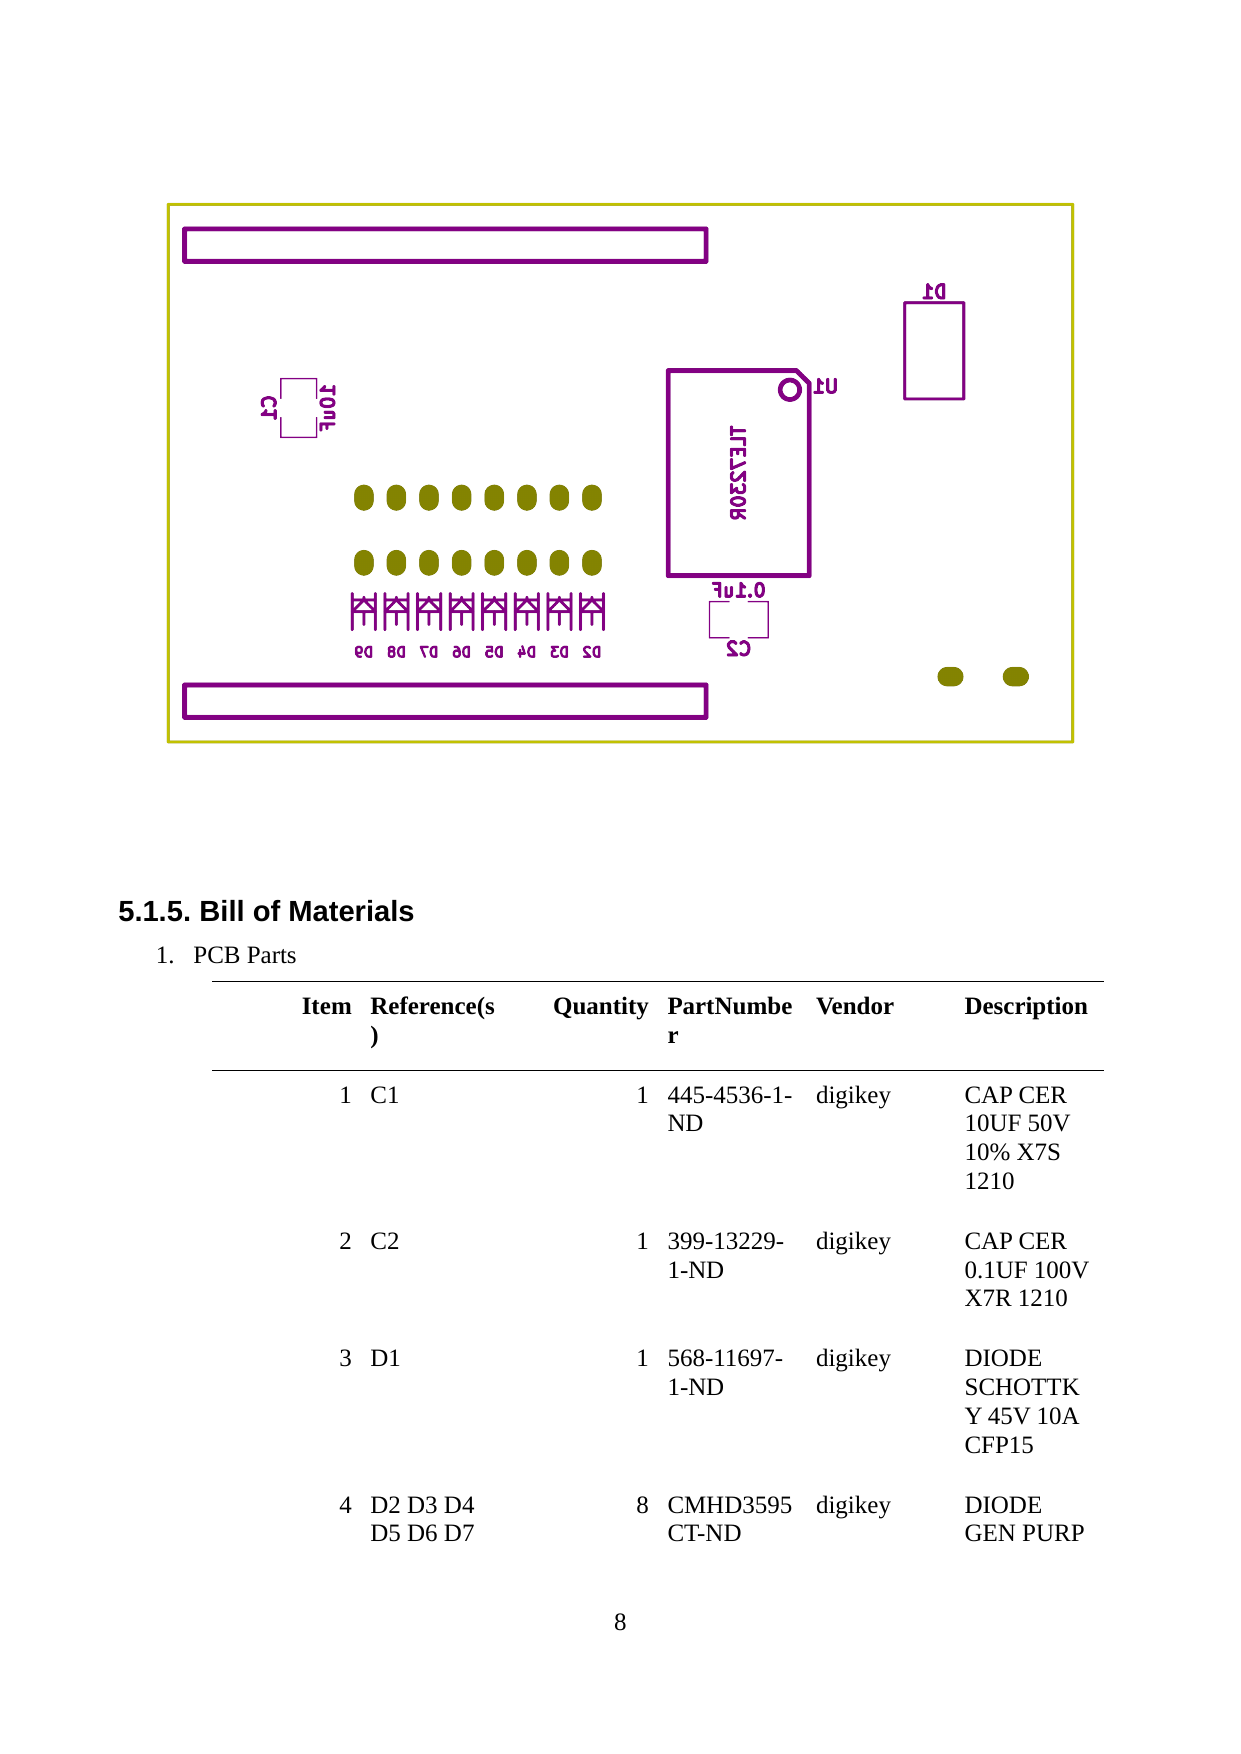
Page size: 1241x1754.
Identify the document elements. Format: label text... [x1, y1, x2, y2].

table_cell 568-11697-1-ND [658, 1334, 806, 1480]
table_cell 2 [212, 1217, 361, 1334]
table_cell 1 [509, 1334, 658, 1480]
table_cell CAP CER 0.1UF 100V X7R 1210 [955, 1217, 1103, 1334]
table_cell CMHD3595 CT-ND [658, 1480, 806, 1569]
table_cell 1 [509, 1217, 658, 1334]
table_cell D1 [361, 1334, 509, 1480]
table_cell digikey [806, 1217, 955, 1334]
list PCB Parts [156, 940, 1122, 969]
table_header Description [955, 982, 1103, 1070]
table_cell C2 [361, 1217, 509, 1334]
table_cell 3 [212, 1334, 361, 1480]
table_cell 4 [212, 1480, 361, 1569]
table_header Vendor [806, 982, 955, 1070]
table_header Quantity [509, 982, 658, 1070]
table_header Reference(s) [361, 982, 509, 1070]
table_cell CAP CER 10UF 50V 10% X7S 1210 [955, 1071, 1103, 1217]
table_header PartNumber [658, 982, 806, 1070]
table_cell 445-4536-1-ND [658, 1071, 806, 1217]
table_cell digikey [806, 1480, 955, 1569]
table_cell DIODE SCHOTTKY 45V 10A CFP15 [955, 1334, 1103, 1480]
table_cell DIODE GEN PURP [955, 1480, 1103, 1569]
table_cell 1 [509, 1071, 658, 1217]
table_cell 8 [509, 1480, 658, 1569]
table_cell 1 [212, 1071, 361, 1217]
table_cell 399-13229-1-ND [658, 1217, 806, 1334]
table_cell D2 D3 D4 D5 D6 D7 [361, 1480, 509, 1569]
subtitle Bill of Materials [118, 894, 1122, 928]
table_cell digikey [806, 1334, 955, 1480]
table_cell C1 [361, 1071, 509, 1217]
table_cell digikey [806, 1071, 955, 1217]
table_header Item [212, 982, 361, 1070]
